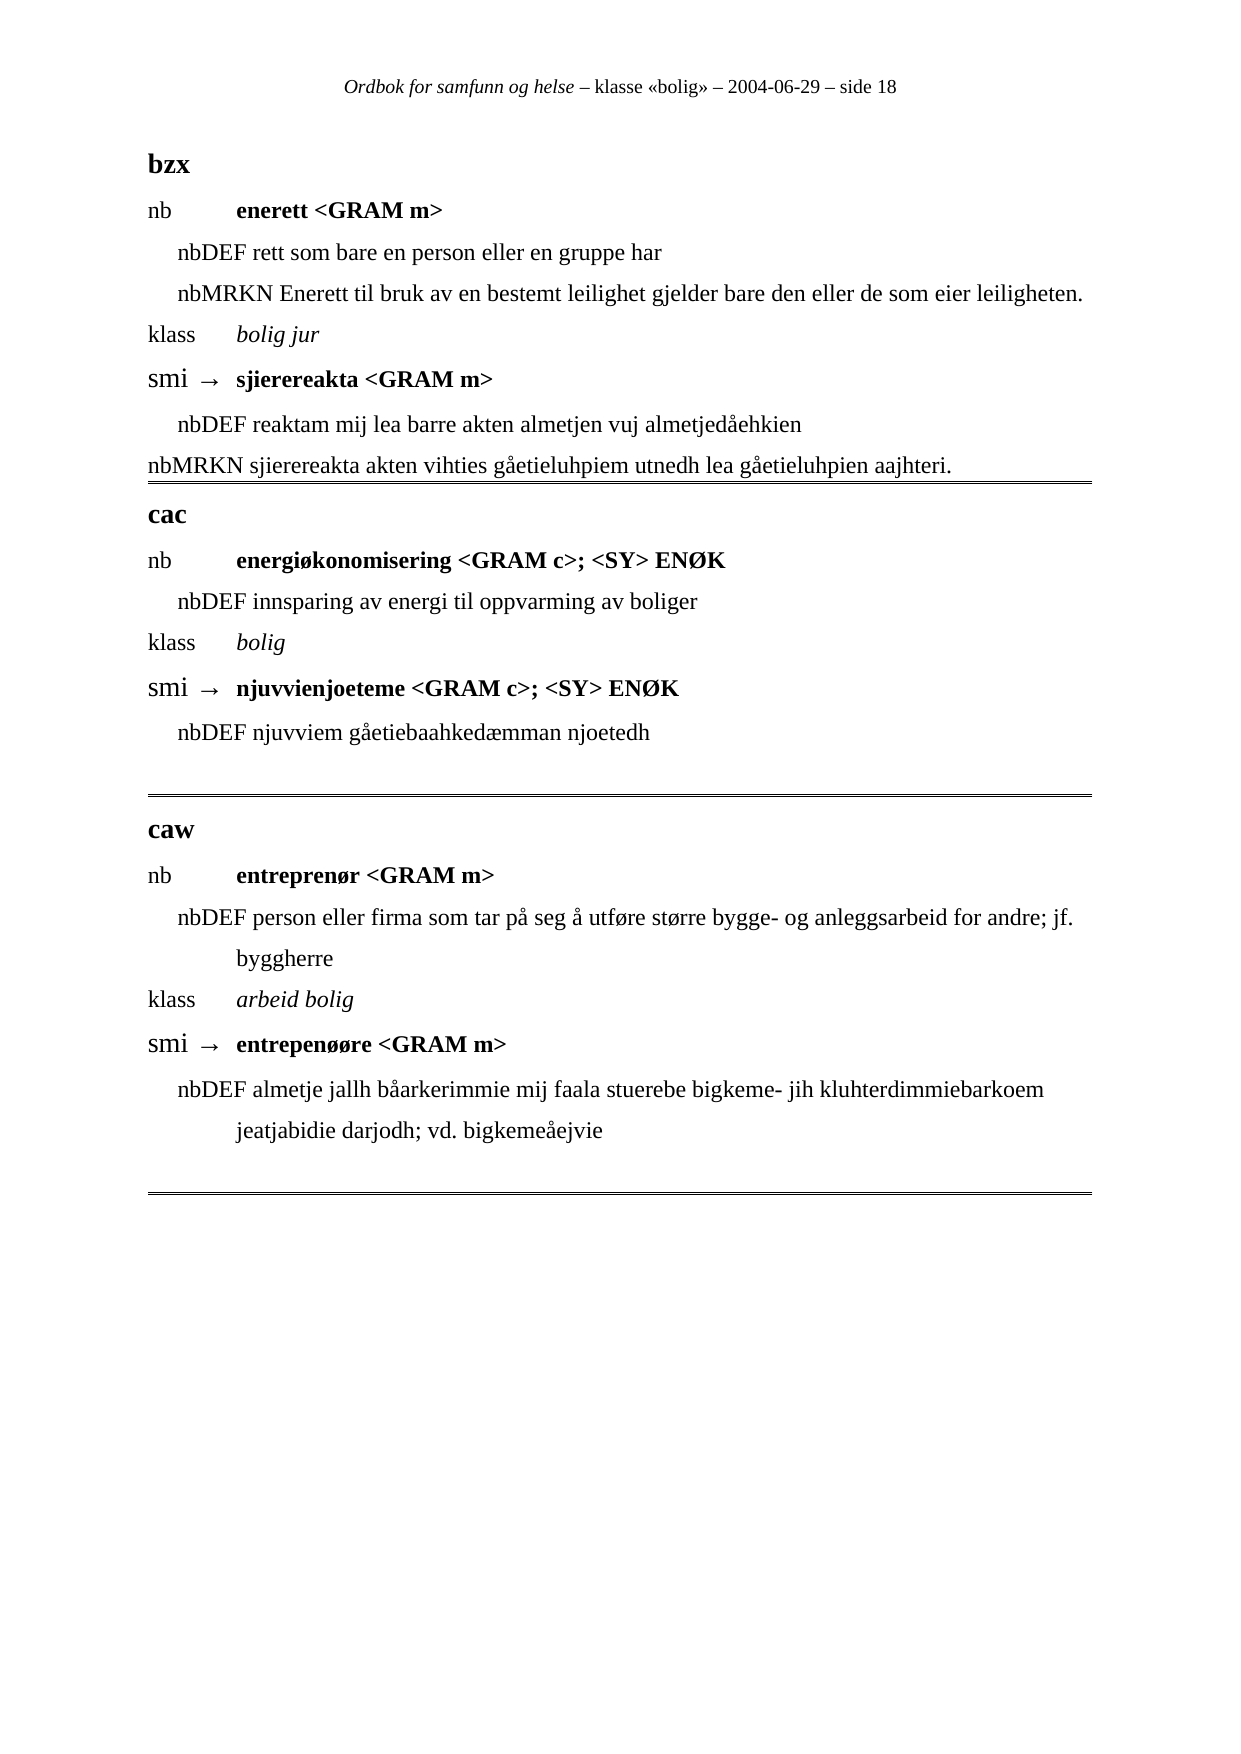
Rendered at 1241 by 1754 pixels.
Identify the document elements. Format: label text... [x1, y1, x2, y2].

text nb entreprenør <GRAM m> [148, 861, 1092, 889]
text nb energiøkonomisering <GRAM c>; <SY> ENØK [148, 546, 1092, 573]
text nbDEF innsparing av energi til oppvarming av boliger [177, 587, 1092, 615]
text nbDEF almetje jallh båarkerimmie mij faala stuerebe bigkeme- jih kluhterdimmiebarkoem jeatjabidie darjodh; vd. bigkemeåejvie [177, 1075, 1092, 1144]
text nbMRKN sjierereakta akten vihties gåetieluhpiem utnedh lea gåetieluhpien aajhteri. [148, 451, 1092, 481]
text smi → entrepenøøre <GRAM m> [148, 1027, 1092, 1059]
text klass bolig jur [148, 320, 1092, 348]
text smi → sjierereakta <GRAM m> [148, 362, 1092, 394]
text cac [148, 497, 1092, 529]
text nbMRKN Enerett til bruk av en bestemt leilighet gjelder bare den eller de som eier leiligheten. [177, 279, 1092, 306]
text klass bolig [148, 628, 1092, 656]
text nbDEF njuvviem gåetiebaahkedæmman njoetedh [177, 718, 1092, 746]
text smi → njuvvienjoeteme <GRAM c>; <SY> ENØK [148, 670, 1092, 702]
text nbDEF person eller firma som tar på seg å utføre større bygge- og anleggsarbeid for andre; jf. byggherre [177, 902, 1092, 971]
text caw [148, 813, 1092, 845]
text bzx [148, 148, 1092, 180]
text nb enerett <GRAM m> [148, 196, 1092, 224]
text nbDEF reaktam mij lea barre akten almetjen vuj almetjedåehkien [177, 410, 1092, 438]
text nbDEF rett som bare en person eller en gruppe har [177, 237, 1092, 265]
text klass arbeid bolig [148, 985, 1092, 1013]
